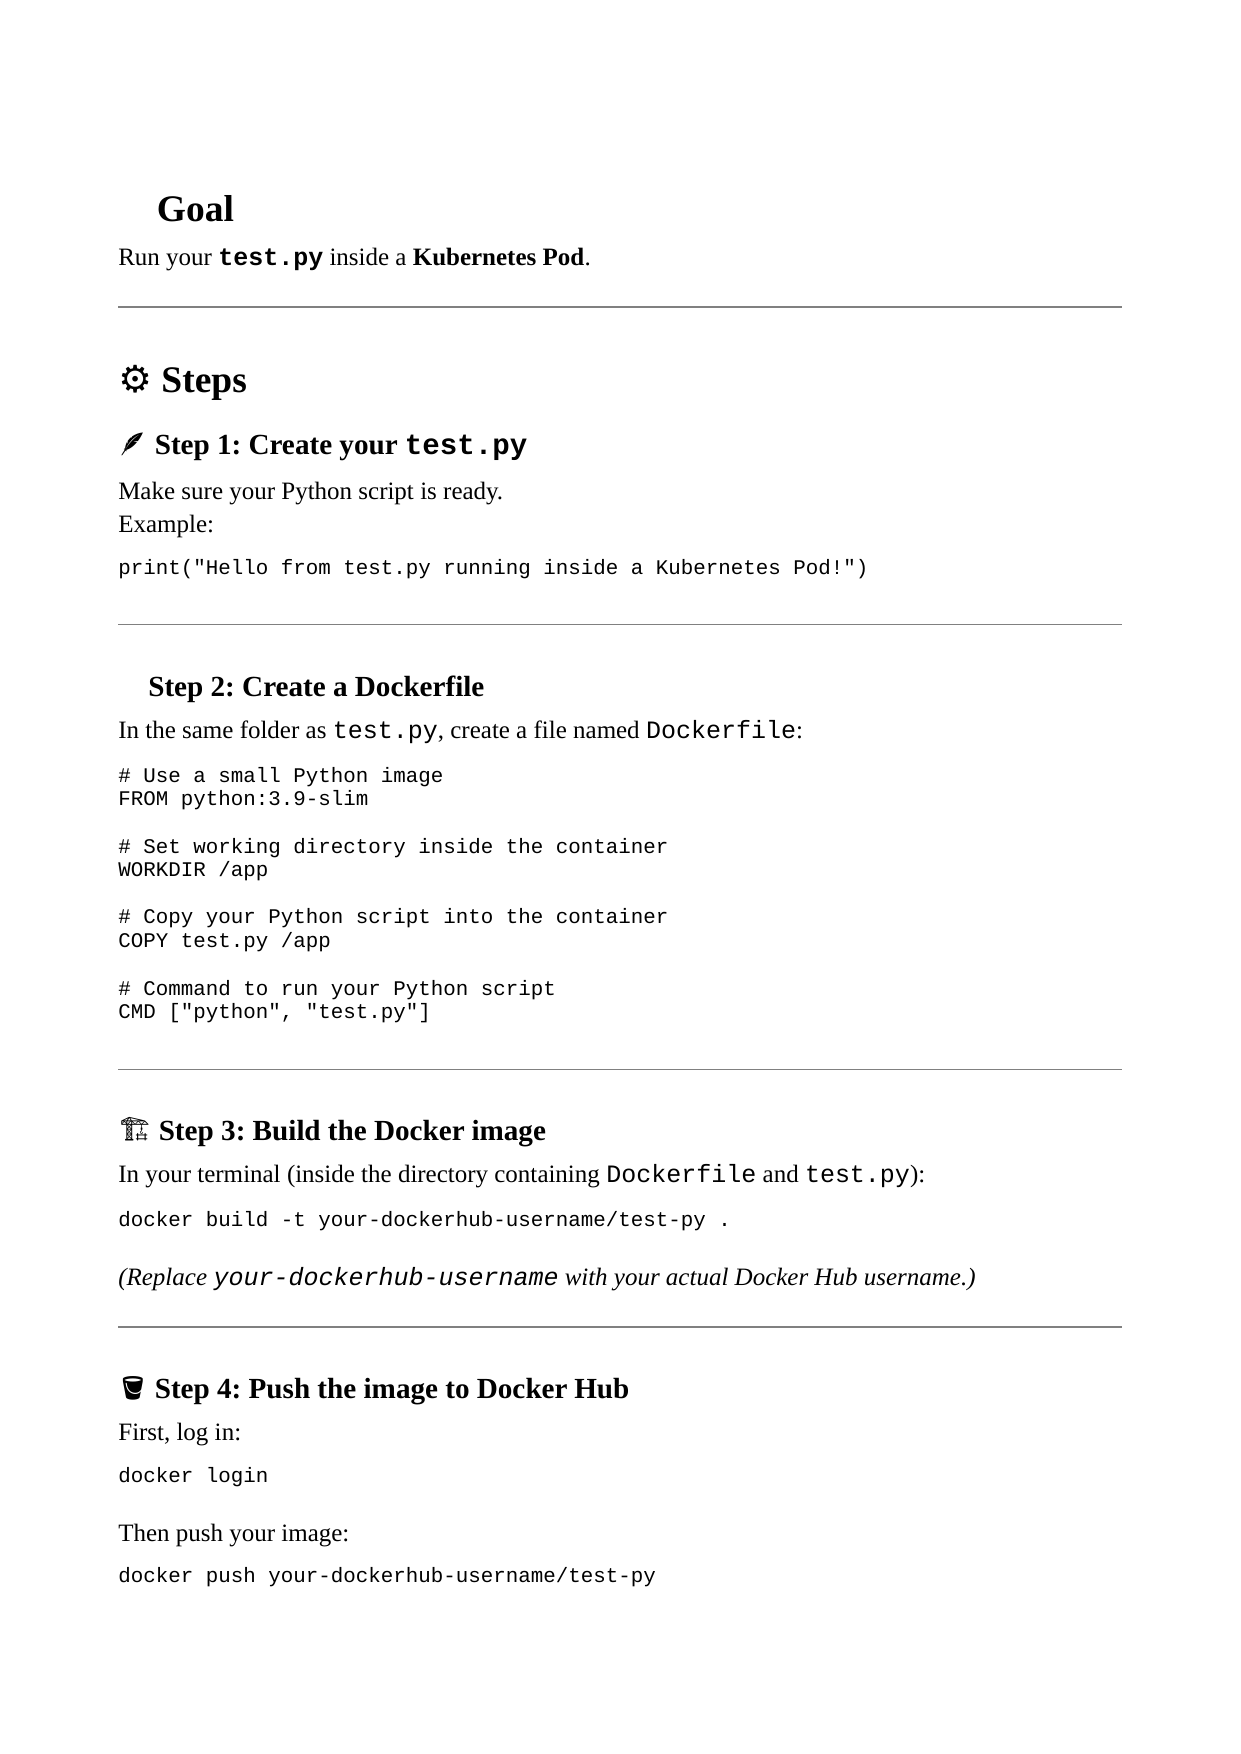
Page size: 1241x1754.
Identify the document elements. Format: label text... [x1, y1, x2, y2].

text docker login [118, 1465, 1122, 1488]
subtitle 🧩 Goal [118, 187, 1122, 230]
text FROM python:3.9-slim [118, 788, 1122, 812]
text # Copy your Python script into the container [118, 907, 1122, 930]
text COPY test.py /app [118, 930, 1122, 954]
text CMD ["python", "test.py"] [118, 1001, 1122, 1025]
text print("Hello from test.py running inside a Kubernetes Pod!") [118, 557, 1122, 580]
text First, log in: [118, 1417, 1122, 1446]
text (Replace your-dockerhub-username with your actual Docker Hub username.) [118, 1262, 1122, 1293]
text WORKDIR /app [118, 859, 1122, 883]
text Then push your image: [118, 1518, 1122, 1547]
text In your terminal (inside the directory containing Dockerfile and test.py): [118, 1159, 1122, 1190]
subtitle ⚙️ Steps [118, 357, 1122, 400]
subtitle 🪶 Step 1: Create your test.py [118, 427, 1122, 463]
text # Command to run your Python script [118, 977, 1122, 1001]
text docker push your-dockerhub-username/test-py [118, 1566, 1122, 1589]
text docker build -t your-dockerhub-username/test-py . [118, 1209, 1122, 1233]
text # Set working directory inside the container [118, 836, 1122, 859]
subtitle 🏗️ Step 3: Build the Docker image [118, 1113, 1122, 1147]
text Run your test.py inside a Kubernetes Pod. [118, 242, 1122, 273]
subtitle 🐳 Step 2: Create a Dockerfile [118, 669, 1122, 702]
text Make sure your Python script is ready. Example: [118, 476, 1122, 538]
subtitle 🪣 Step 4: Push the image to Docker Hub [118, 1371, 1122, 1405]
text # Use a small Python image [118, 765, 1122, 788]
text In the same folder as test.py, create a file named Dockerfile: [118, 715, 1122, 746]
